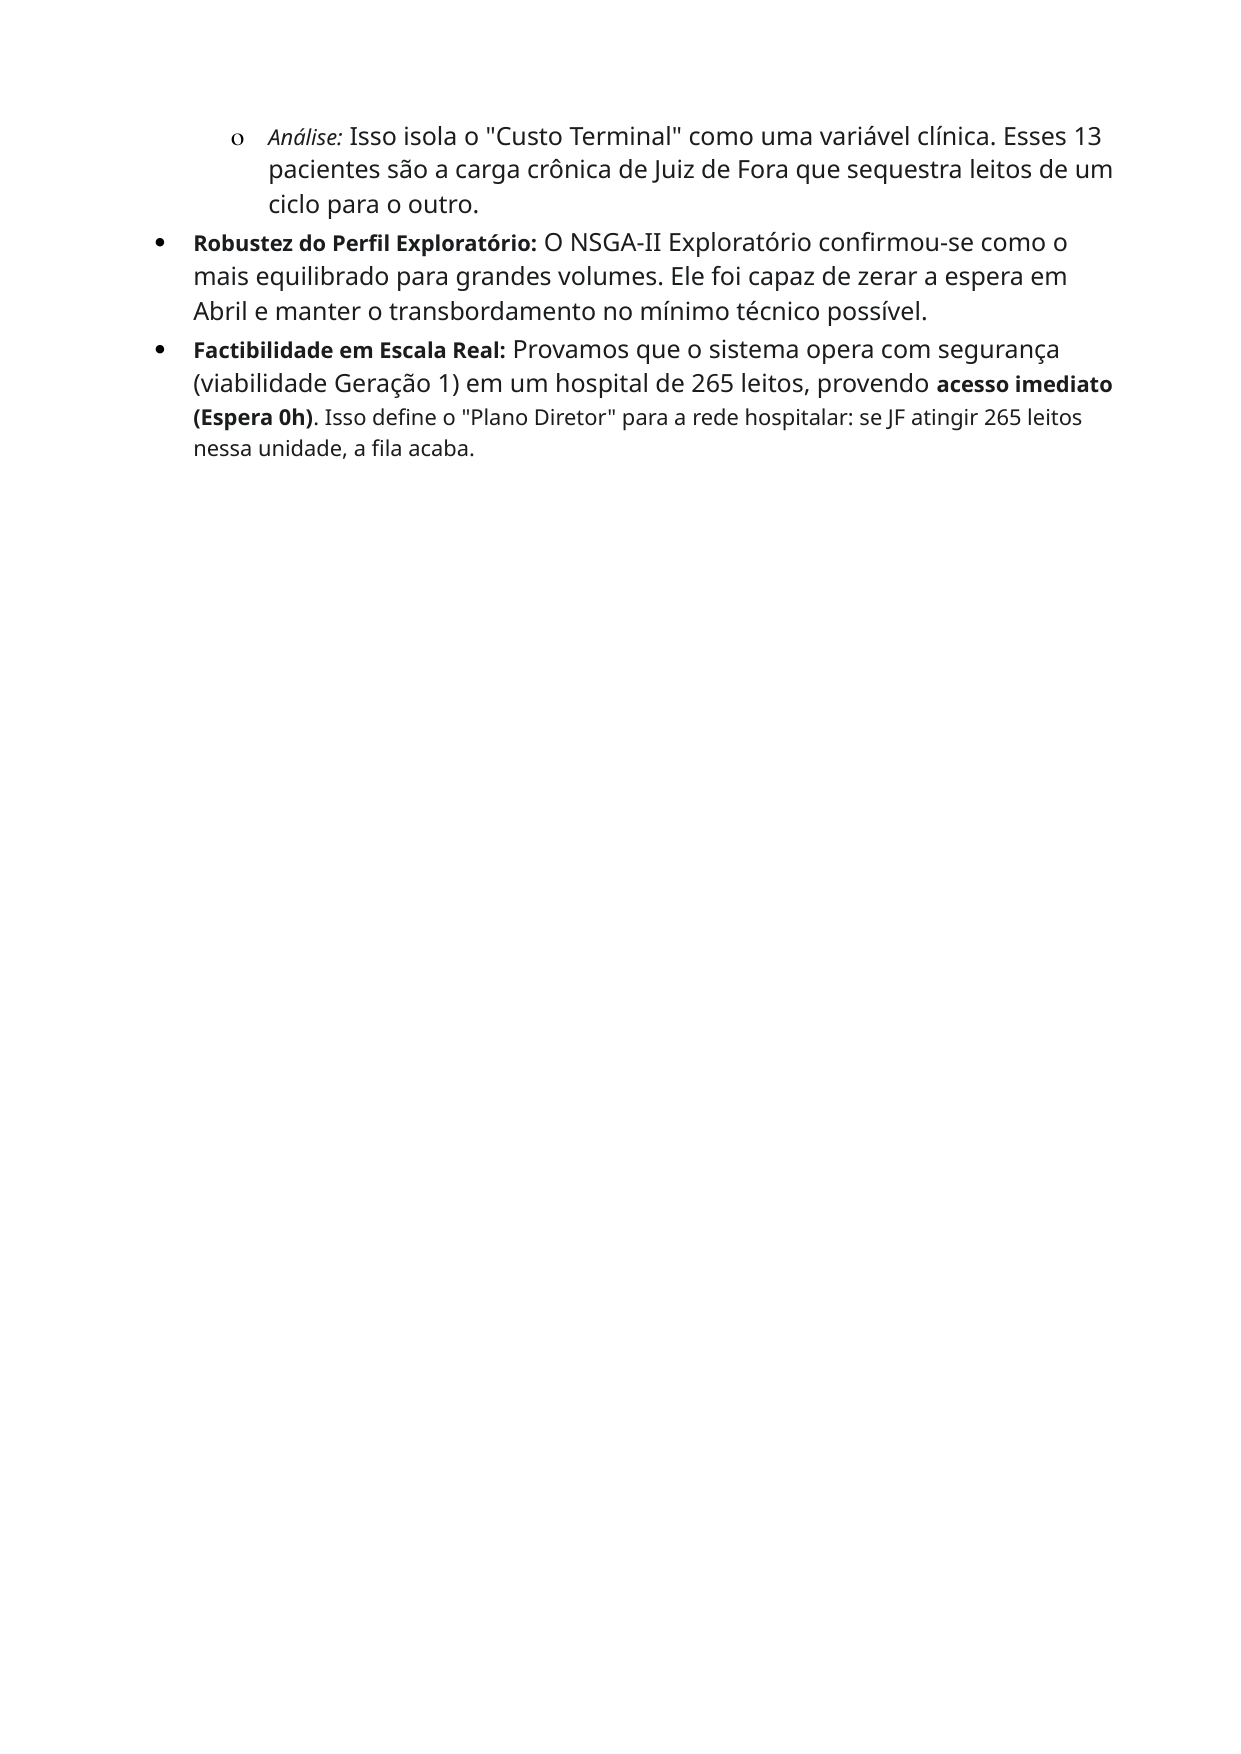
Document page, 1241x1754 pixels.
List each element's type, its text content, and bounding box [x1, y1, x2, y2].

list Factibilidade em Escala Real: Provamos que o sistema opera com segurança (viabilidade Geração 1) em um hospital de 265 leitos, provendo acesso imediato (Espera 0h). Isso define o "Plano Diretor" para a rede hospitalar: se JF atingir 265 leitos nessa unidade, a fila acaba. [156, 332, 1122, 462]
list Robustez do Perfil Exploratório: O NSGA-II Exploratório confirmou-se como o mais equilibrado para grandes volumes. Ele foi capaz de zerar a espera em Abril e manter o transbordamento no mínimo técnico possível. [156, 225, 1122, 327]
list Análise: Isso isola o "Custo Terminal" como uma variável clínica. Esses 13 pacientes são a carga crônica de Juiz de Fora que sequestra leitos de um ciclo para o outro. [231, 118, 1122, 220]
